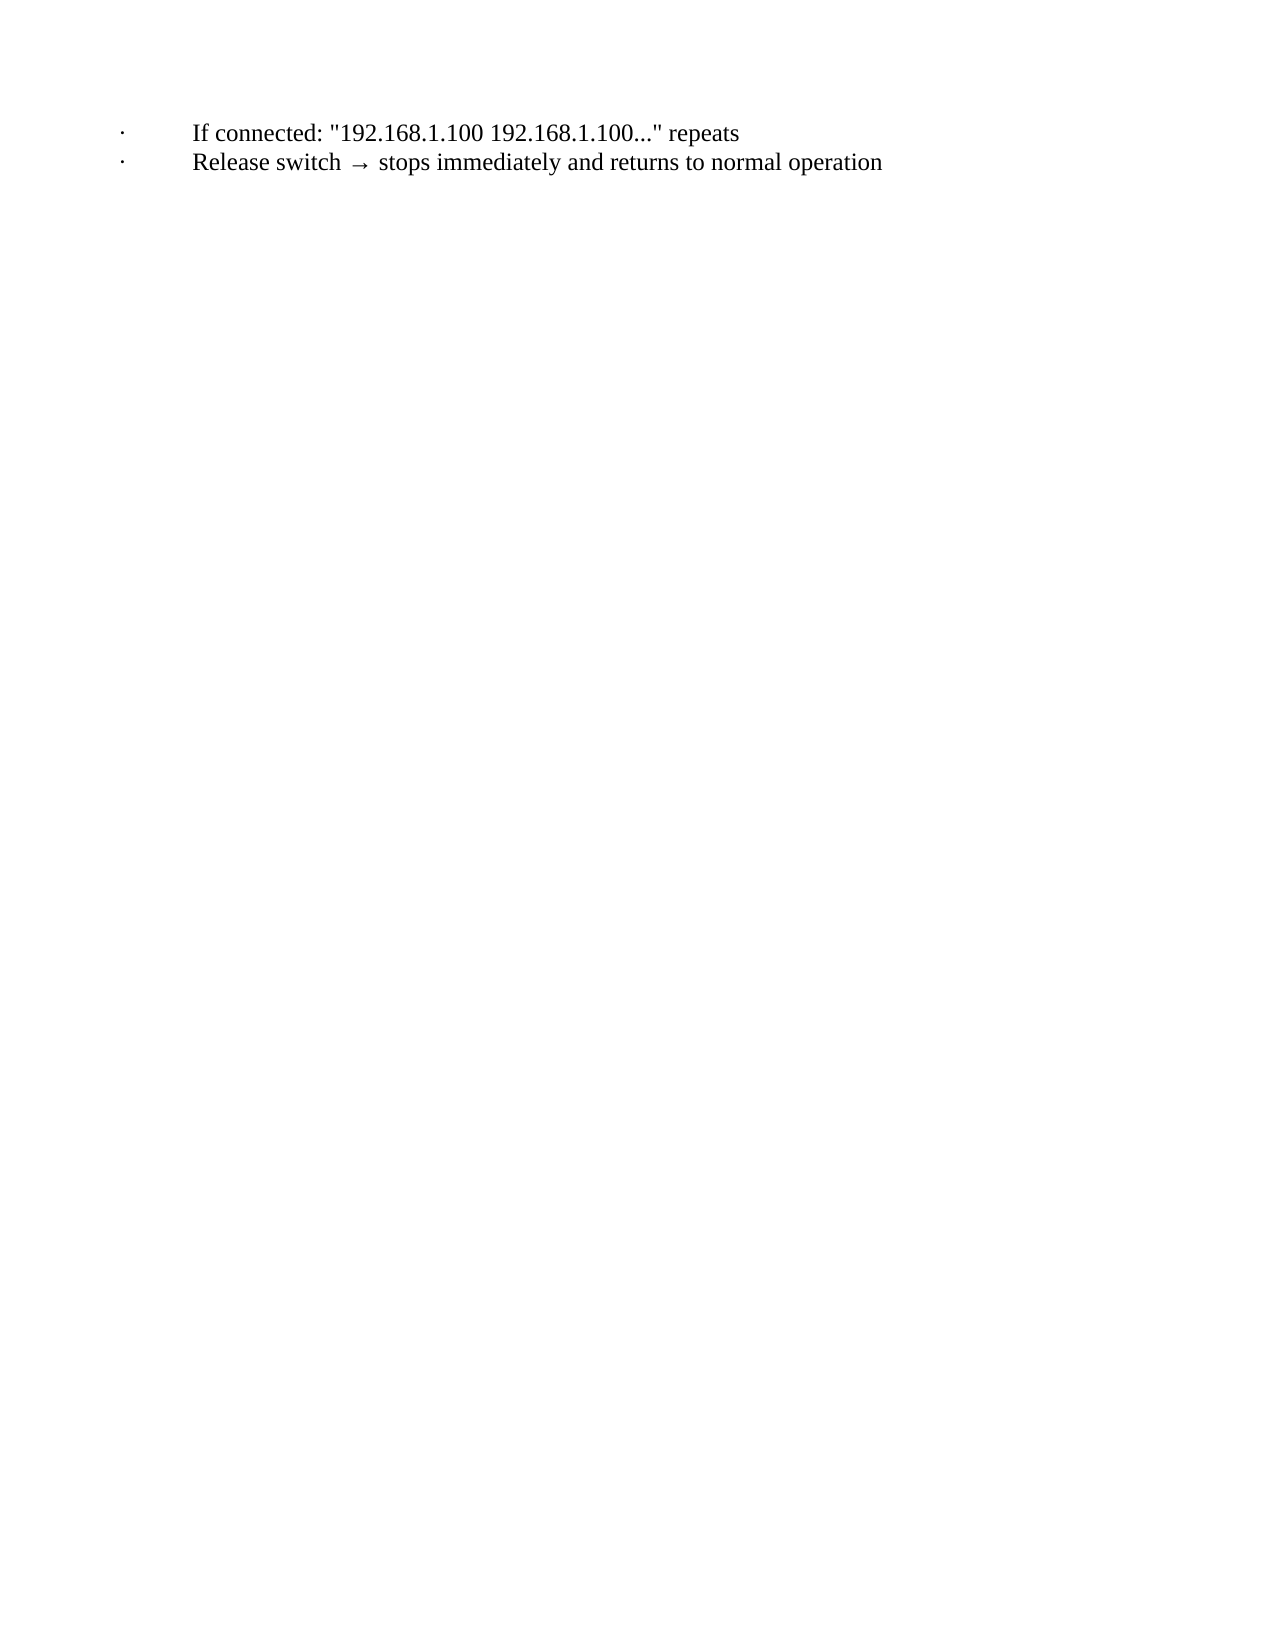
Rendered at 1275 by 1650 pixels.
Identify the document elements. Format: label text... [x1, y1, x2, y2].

list If connected: "192.168.1.100 192.168.1.100..." repeats [118, 118, 1157, 147]
list Release switch → stops immediately and returns to normal operation [118, 147, 1157, 176]
